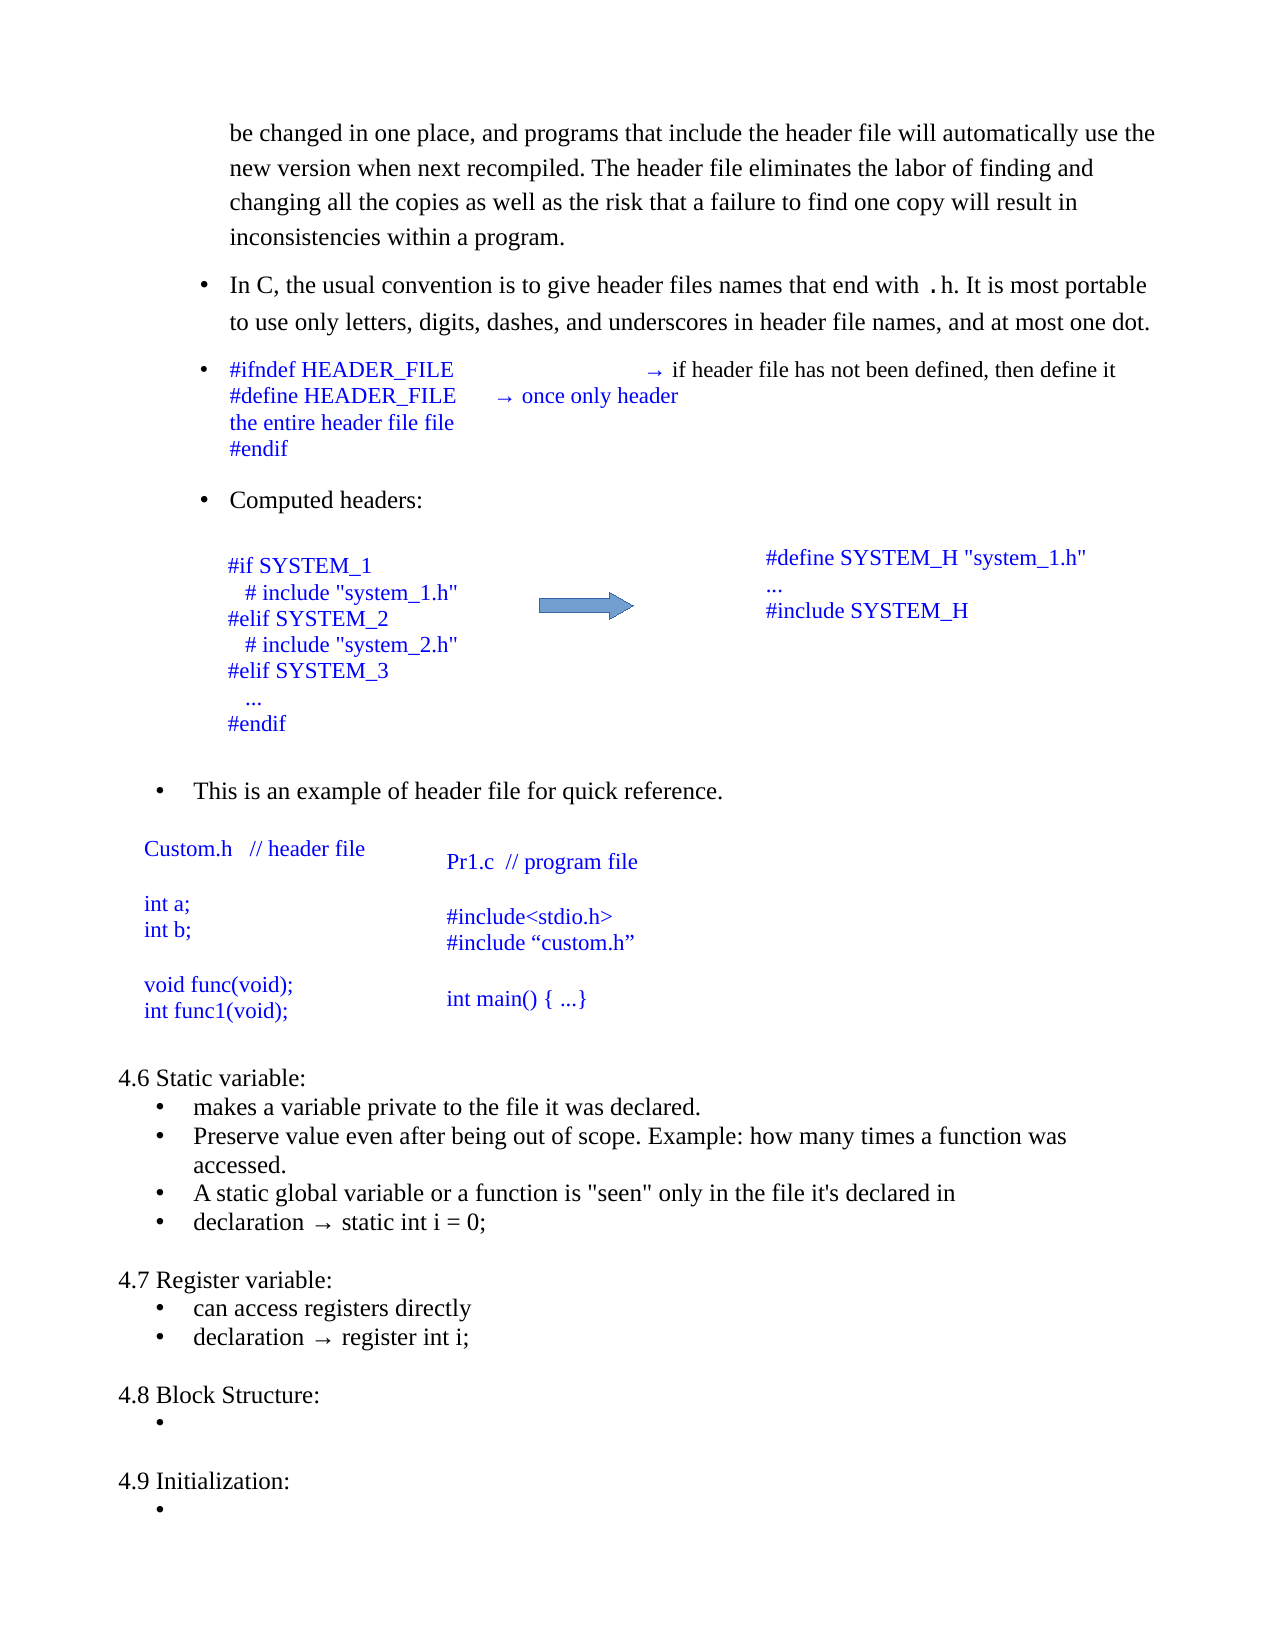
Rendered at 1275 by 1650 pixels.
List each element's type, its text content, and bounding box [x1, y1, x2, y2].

list declaration → static int i = 0; [156, 1207, 1157, 1236]
list A static global variable or a function is "seen" only in the file it's declared in [156, 1178, 1157, 1207]
list In C, the usual convention is to give header files names that end with .h. It is most portable to use only letters, digits, dashes, and underscores in header file names, and at most one dot. [200, 271, 1157, 336]
list #endif [200, 435, 1157, 462]
list This is an example of header file for quick reference. [156, 776, 1157, 805]
list #ifndef HEADER_FILE → if header file has not been defined, then define it [200, 356, 1157, 383]
list Preserve value even after being out of scope. Example: how many times a function was accessed. [156, 1121, 1157, 1178]
list can access registers directly [156, 1293, 1157, 1322]
list Computed headers: [200, 485, 1157, 514]
text 4.9 Initialization: [118, 1466, 1157, 1495]
list declaration → register int i; [156, 1322, 1157, 1351]
list be changed in one place, and programs that include the header file will automatically use the new version when next recompiled. The header file eliminates the labor of finding and changing all the copies as well as the risk that a failure to find one copy will result in inconsistencies within a program. [200, 118, 1157, 250]
list makes a variable private to the file it was declared. [156, 1092, 1157, 1121]
list #define HEADER_FILE → once only header [200, 383, 1157, 409]
text 4.7 Register variable: [118, 1265, 1157, 1293]
text 4.6 Static variable: [118, 1063, 1157, 1092]
list the entire header file file [200, 409, 1157, 435]
text 4.8 Block Structure: [118, 1380, 1157, 1408]
